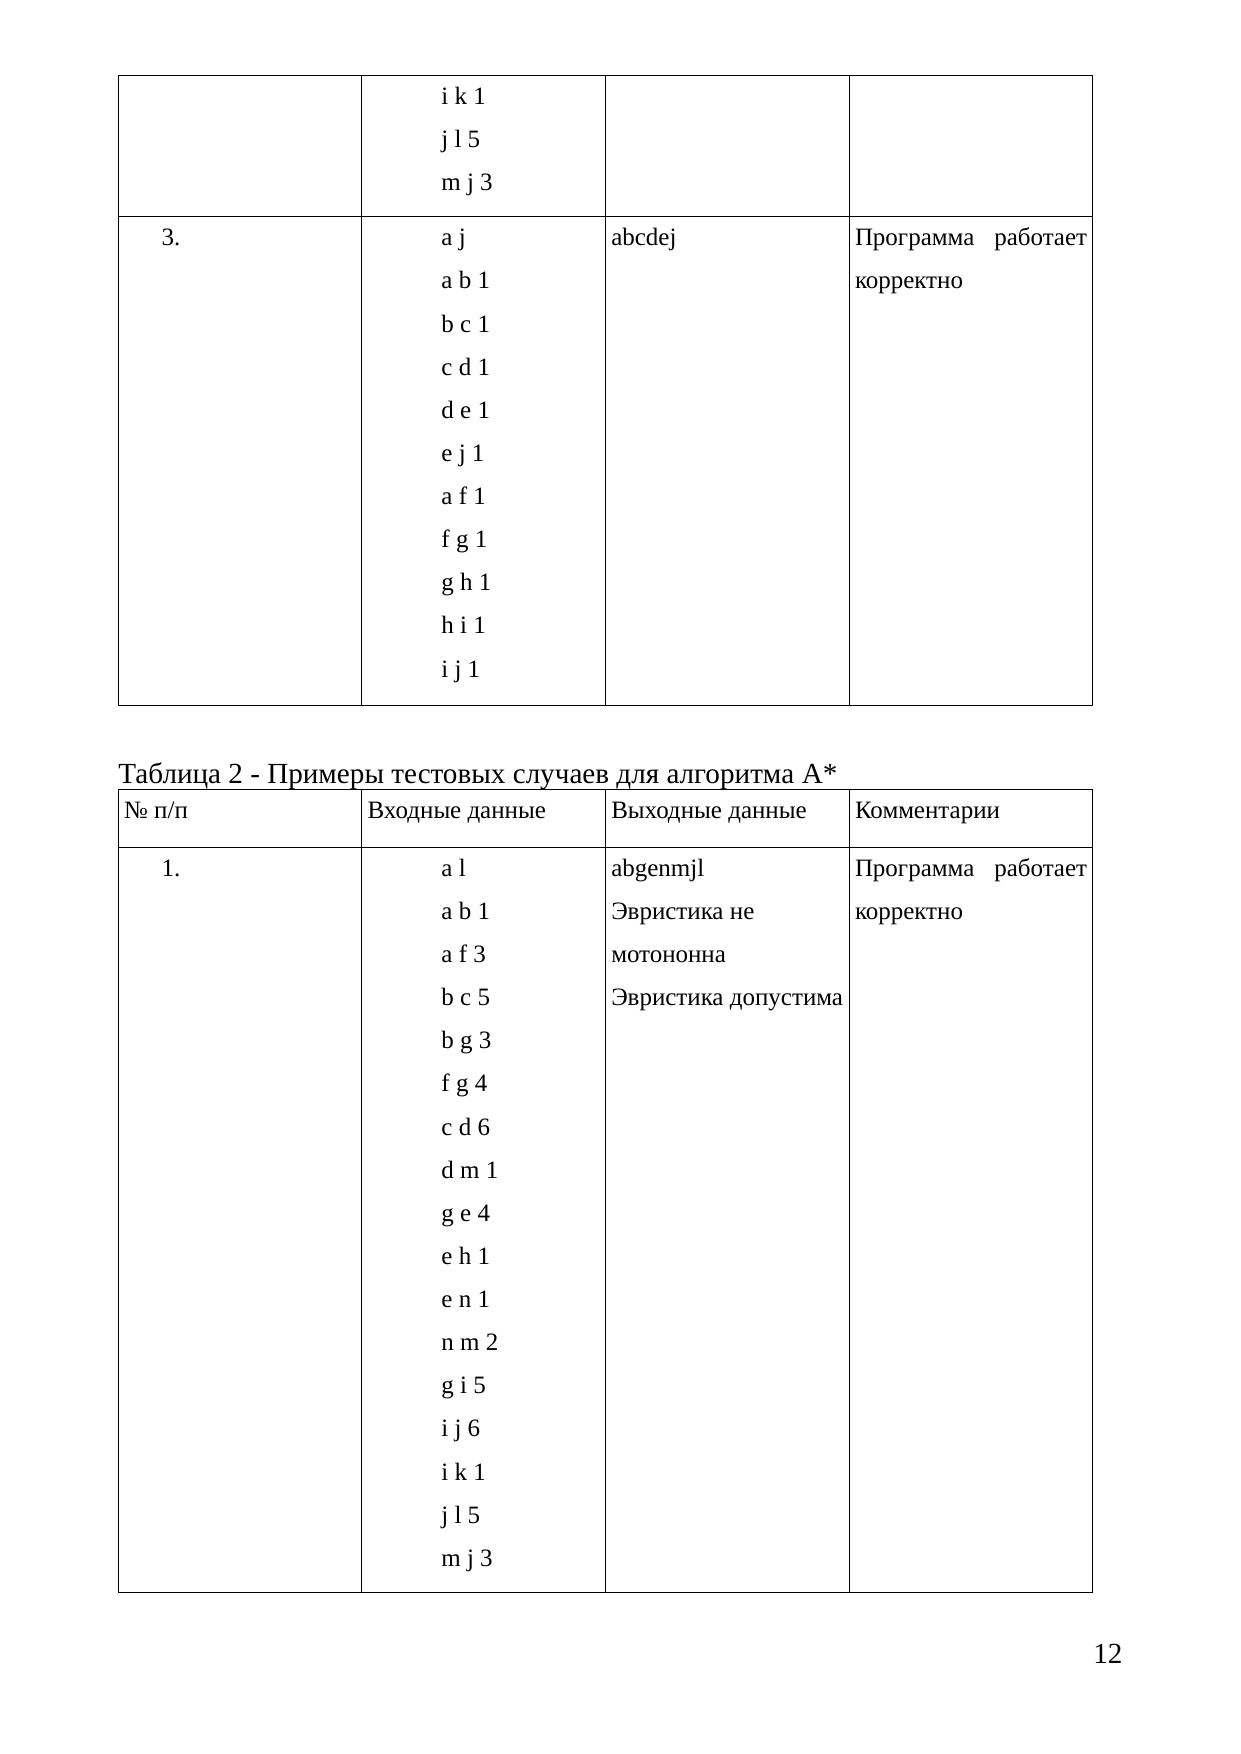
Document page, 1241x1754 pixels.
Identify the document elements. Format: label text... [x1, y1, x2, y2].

table_header Комментарии [850, 790, 1092, 847]
table_cell [850, 76, 1092, 216]
table_cell [606, 76, 849, 216]
table_cell [119, 76, 361, 216]
table_cell Программа работает корректно [850, 217, 1092, 705]
table_header № п/п [119, 790, 361, 847]
table_cell a j a b 1 b c 1 c d 1 d e 1 e j 1 a f 1 f g 1 g h 1 h i 1 i j 1 [362, 217, 605, 705]
table_cell [119, 848, 361, 1592]
table_cell abgenmjl Эвристика не мотононна Эвристика допустима [606, 848, 849, 1592]
table_header Входные данные [362, 790, 605, 847]
table_header Выходные данные [606, 790, 849, 847]
table_cell Программа работает корректно [850, 848, 1092, 1592]
table_cell a l a b 1 a f 3 b c 5 b g 3 f g 4 c d 6 d m 1 g e 4 e h 1 e n 1 n m 2 g i 5 i j 6 i k 1 j l 5 m j 3 [362, 848, 605, 1592]
text Таблица 2 - Примеры тестовых случаев для алгоритма A* [118, 756, 1122, 789]
table_cell abcdej [606, 217, 849, 705]
table_cell i k 1 j l 5 m j 3 [362, 76, 605, 216]
table_cell [119, 217, 361, 705]
